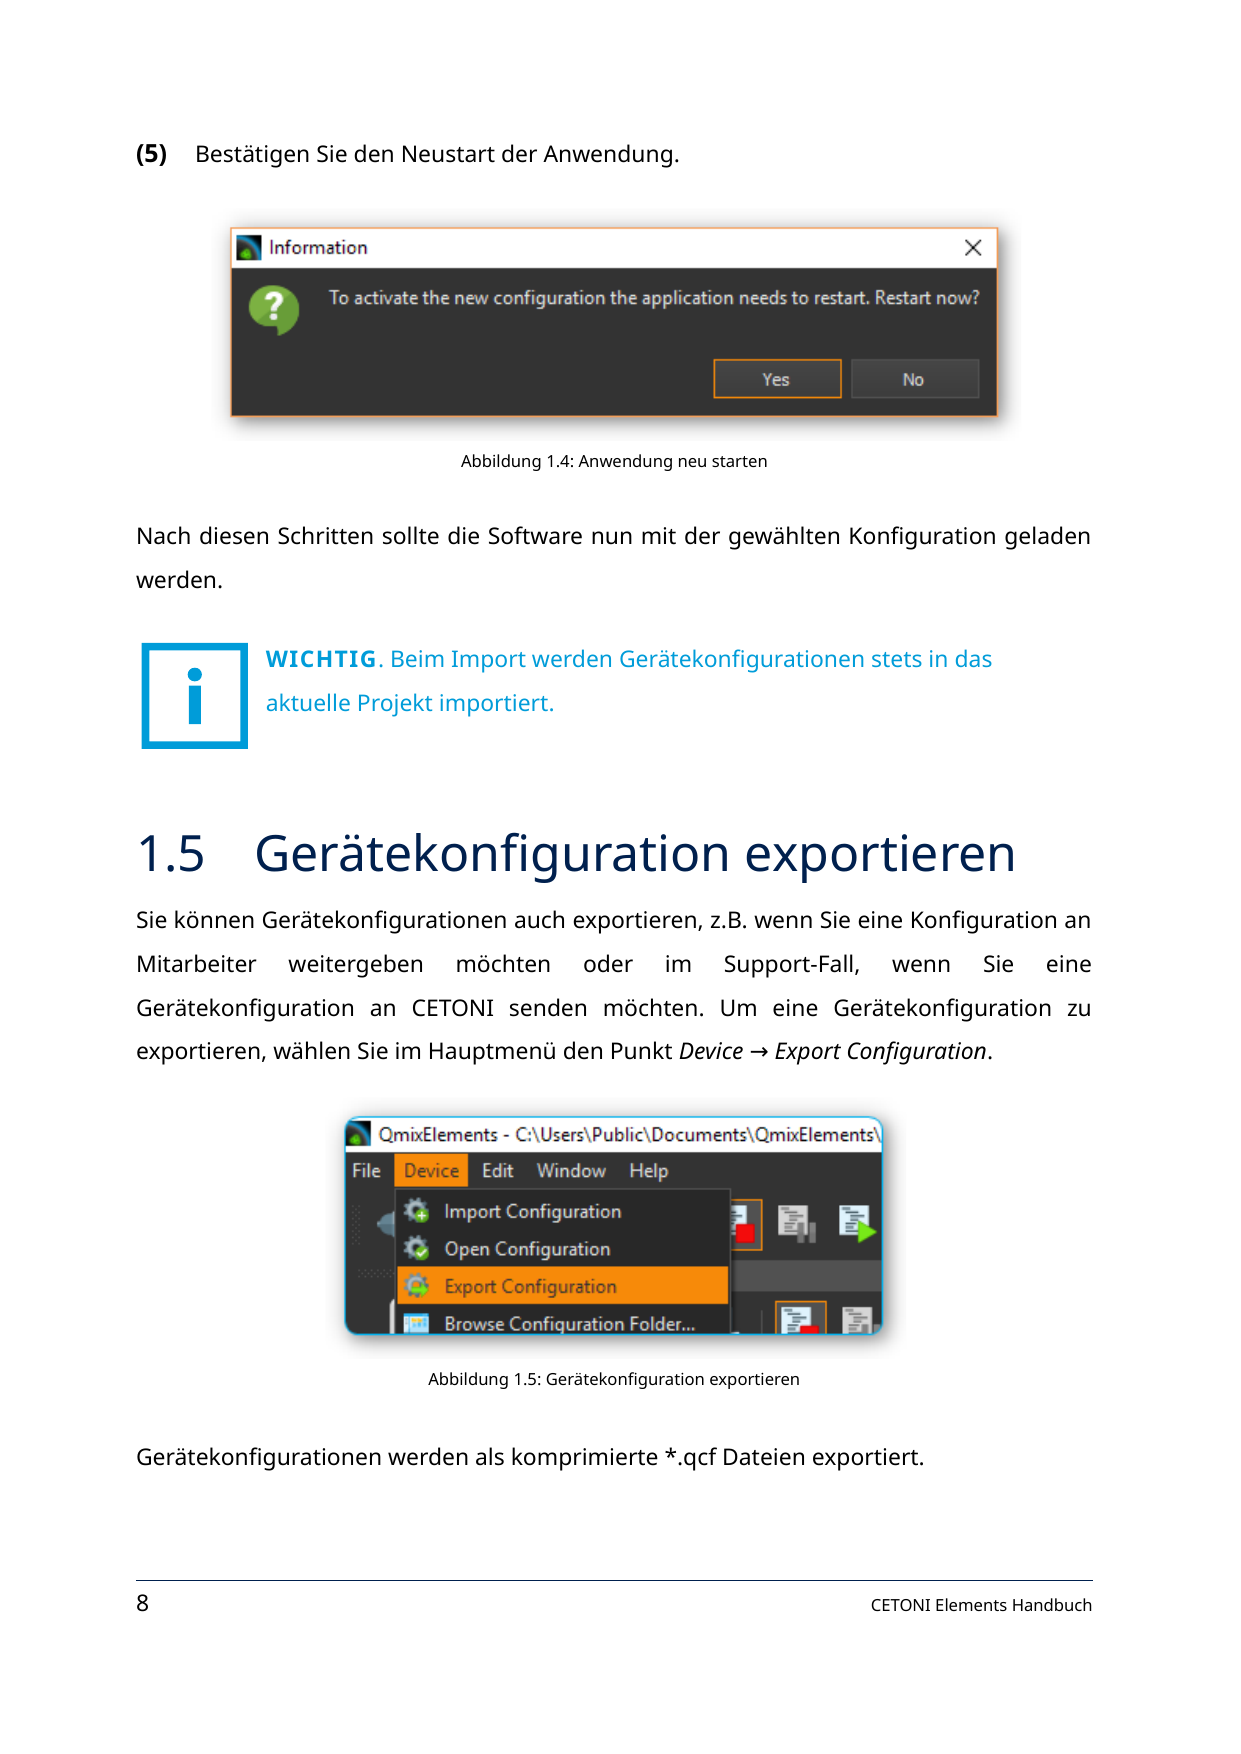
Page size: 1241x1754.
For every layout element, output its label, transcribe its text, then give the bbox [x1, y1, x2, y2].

text Sie können Gerätekonfigurationen auch exportieren, z.B. wenn Sie eine Konfiguration an Mitarbeiter weitergeben möchten oder im Support-Fall, wenn Sie eine Gerätekonfiguration an CETONI senden möchten. Um eine Gerätekonfiguration zu exportieren, wählen Sie im Hauptmenü den Punkt Device → Export Configuration. [136, 904, 1093, 1066]
list Bestätigen Sie den Neustart der Anwendung. [136, 136, 1093, 170]
text Gerätekonfigurationen werden als komprimierte *.qcf Dateien exportiert. [136, 1394, 1093, 1472]
picture [322, 1093, 907, 1359]
text Abbildung 1.5: Gerätekonfiguration exportieren [136, 1093, 1093, 1391]
text [136, 1081, 1093, 1093]
text Abbildung 1.4: Anwendung neu starten [201, 204, 1028, 472]
picture [207, 204, 1022, 441]
table_header Wichtig. Beim Import werden Gerätekonfigurationen stets in das aktuelle Projekt importiert. [254, 631, 1092, 768]
text [201, 192, 1028, 204]
table_header [136, 631, 254, 768]
text Nach diesen Schritten sollte die Software nun mit der gewählten Konfiguration geladen werden. [136, 207, 1093, 595]
subtitle Gerätekonfiguration exportieren [136, 818, 1093, 886]
